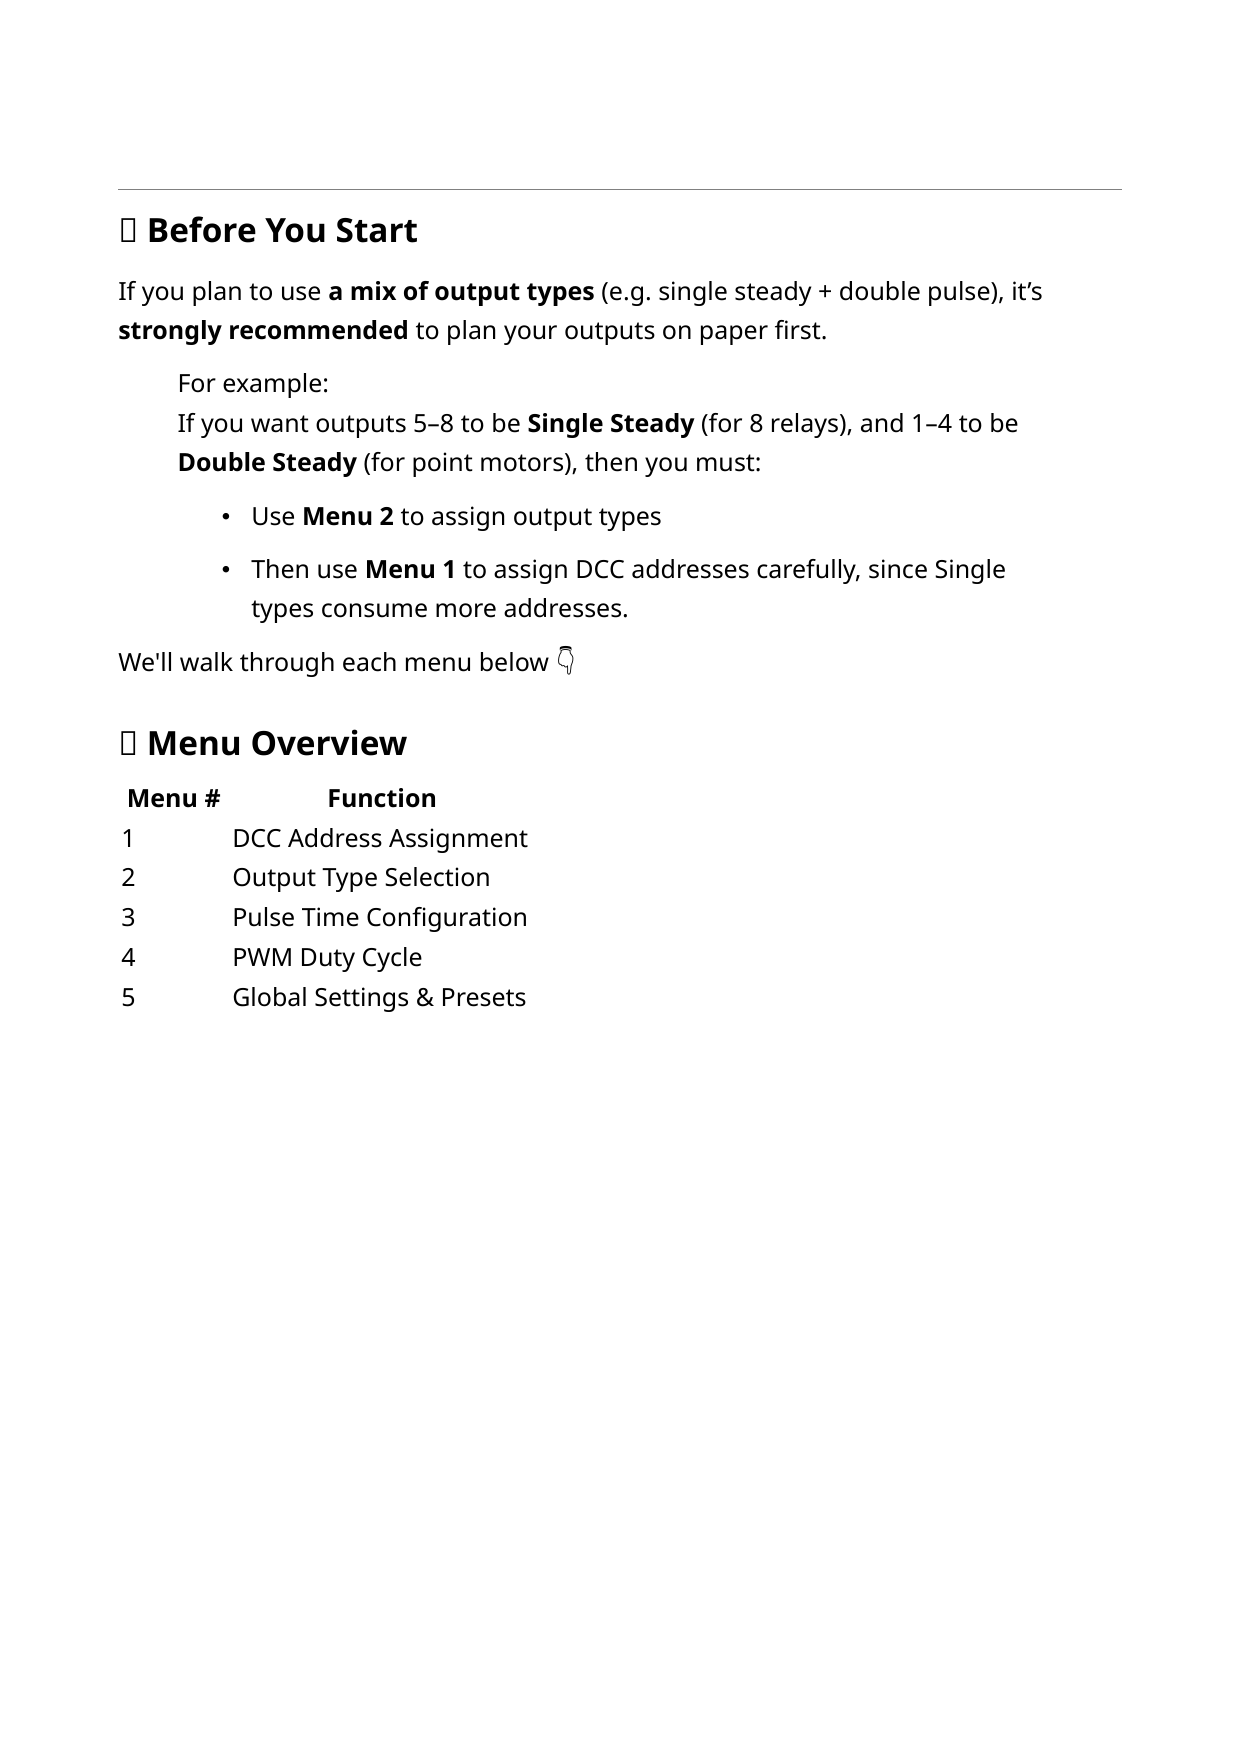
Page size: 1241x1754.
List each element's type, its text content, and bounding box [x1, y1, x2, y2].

table_cell DCC Address Assignment [229, 817, 535, 857]
list Then use Menu 1 to assign DCC addresses carefully, since Single types consume more addresses. [222, 552, 1063, 625]
list Use Menu 2 to assign output types [222, 498, 1063, 532]
text If you plan to use a mix of output types (e.g. single steady + double pulse), it’s strongly recommended to plan your outputs on paper first. [118, 273, 1122, 346]
table_cell 4 [118, 937, 229, 977]
subtitle 🧠 Before You Start [118, 206, 1122, 252]
table_cell Pulse Time Configuration [229, 897, 535, 937]
table_cell Output Type Selection [229, 857, 535, 897]
text For example: If you want outputs 5–8 to be Single Steady (for 8 relays), and 1–4 to be Double Steady (for point motors), then you must: [177, 366, 1063, 478]
table_cell 1 [118, 817, 229, 857]
table_cell 3 [118, 897, 229, 937]
table_header Menu # [118, 778, 229, 817]
table_cell PWM Duty Cycle [229, 937, 535, 977]
table_cell 5 [118, 977, 229, 1017]
table_cell 2 [118, 857, 229, 897]
table_header Function [229, 778, 535, 817]
table_cell Global Settings & Presets [229, 977, 535, 1017]
text We'll walk through each menu below 👇 [118, 645, 1122, 679]
subtitle 📖 Menu Overview [118, 719, 1122, 765]
